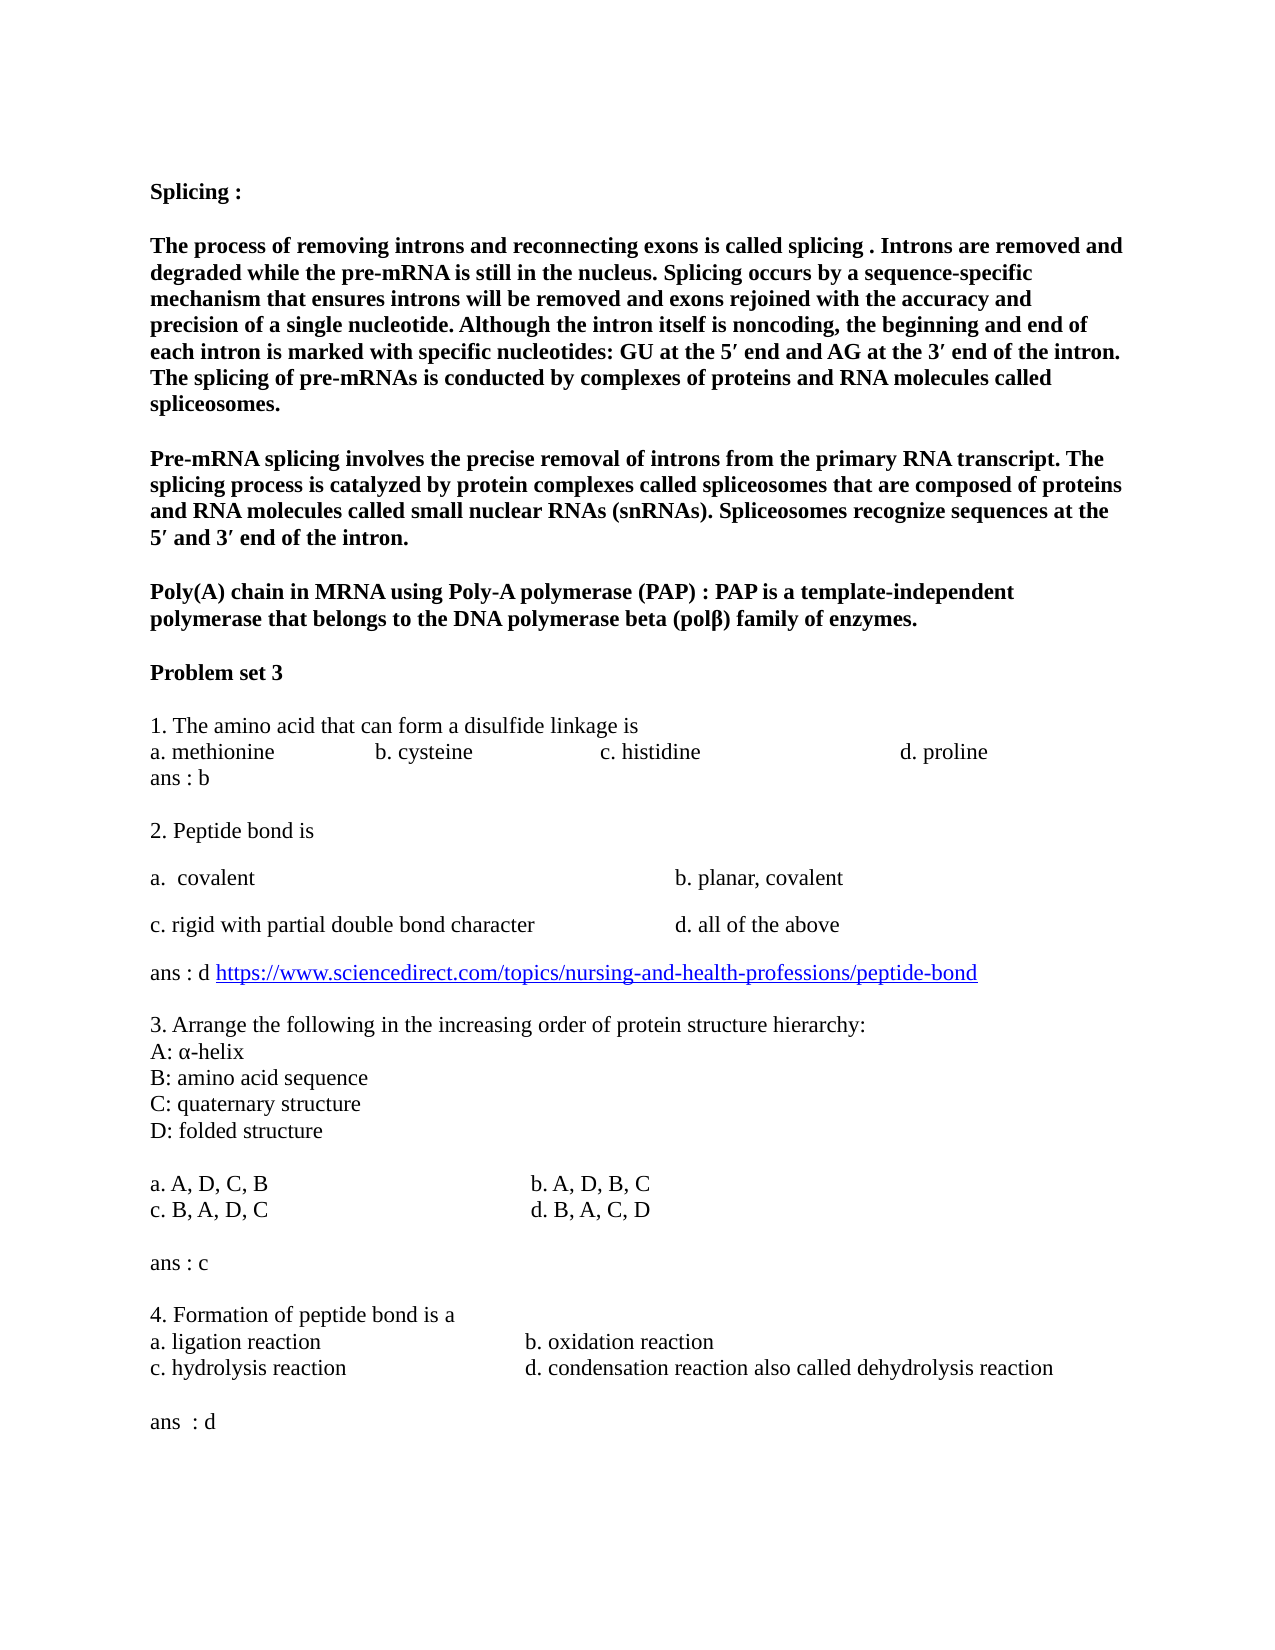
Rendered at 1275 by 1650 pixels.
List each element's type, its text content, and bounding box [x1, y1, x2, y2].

text The process of removing introns and reconnecting exons is called splicing . Introns are removed and degraded while the pre-mRNA is still in the nucleus. Splicing occurs by a sequence-specific mechanism that ensures introns will be removed and exons rejoined with the accuracy and precision of a single nucleotide. Although the intron itself is noncoding, the beginning and end of each intron is marked with specific nucleotides: GU at the 5′ end and AG at the 3′ end of the intron. The splicing of pre-mRNAs is conducted by complexes of proteins and RNA molecules called spliceosomes. [150, 232, 1125, 417]
text a. covalent b. planar, covalent [150, 864, 1125, 891]
text ans : b [150, 764, 1125, 791]
text 2. Peptide bond is [150, 817, 1125, 843]
text c. rigid with partial double bond character d. all of the above [150, 912, 1125, 938]
text c. hydrolysis reaction d. condensation reaction also called dehydrolysis reaction [150, 1354, 1125, 1380]
text ans : c [150, 1249, 1125, 1275]
text a. ligation reaction b. oxidation reaction [150, 1328, 1125, 1354]
text D: folded structure [150, 1117, 1125, 1143]
text ans : d https://www.sciencedirect.com/topics/nursing-and-health-professions/peptide-bond [150, 959, 1125, 985]
text 4. Formation of peptide bond is a [150, 1301, 1125, 1328]
text 1. The amino acid that can form a disulfide linkage is [150, 712, 1125, 738]
text Splicing : [150, 178, 1125, 204]
text ans : d [150, 1408, 1125, 1435]
text c. B, A, D, C d. B, A, C, D [150, 1196, 1125, 1222]
text Pre-mRNA splicing involves the precise removal of introns from the primary RNA transcript. The splicing process is catalyzed by protein complexes called spliceosomes that are composed of proteins and RNA molecules called small nuclear RNAs (snRNAs). Spliceosomes recognize sequences at the 5′ and 3′ end of the intron. [150, 445, 1125, 550]
text C: quaternary structure [150, 1091, 1125, 1117]
text a. A, D, C, B b. A, D, B, C [150, 1169, 1125, 1196]
text Problem set 3 [150, 659, 1125, 685]
text Poly(A) chain in MRNA using Poly-A polymerase (PAP) : PAP is a template-independent polymerase that belongs to the DNA polymerase beta (polβ) family of enzymes. [150, 578, 1125, 631]
text a. methionine b. cysteine c. histidine d. proline [150, 738, 1125, 764]
text 3. Arrange the following in the increasing order of protein structure hierarchy: [150, 1011, 1125, 1038]
text B: amino acid sequence [150, 1064, 1125, 1091]
text A: α-helix [150, 1038, 1125, 1064]
